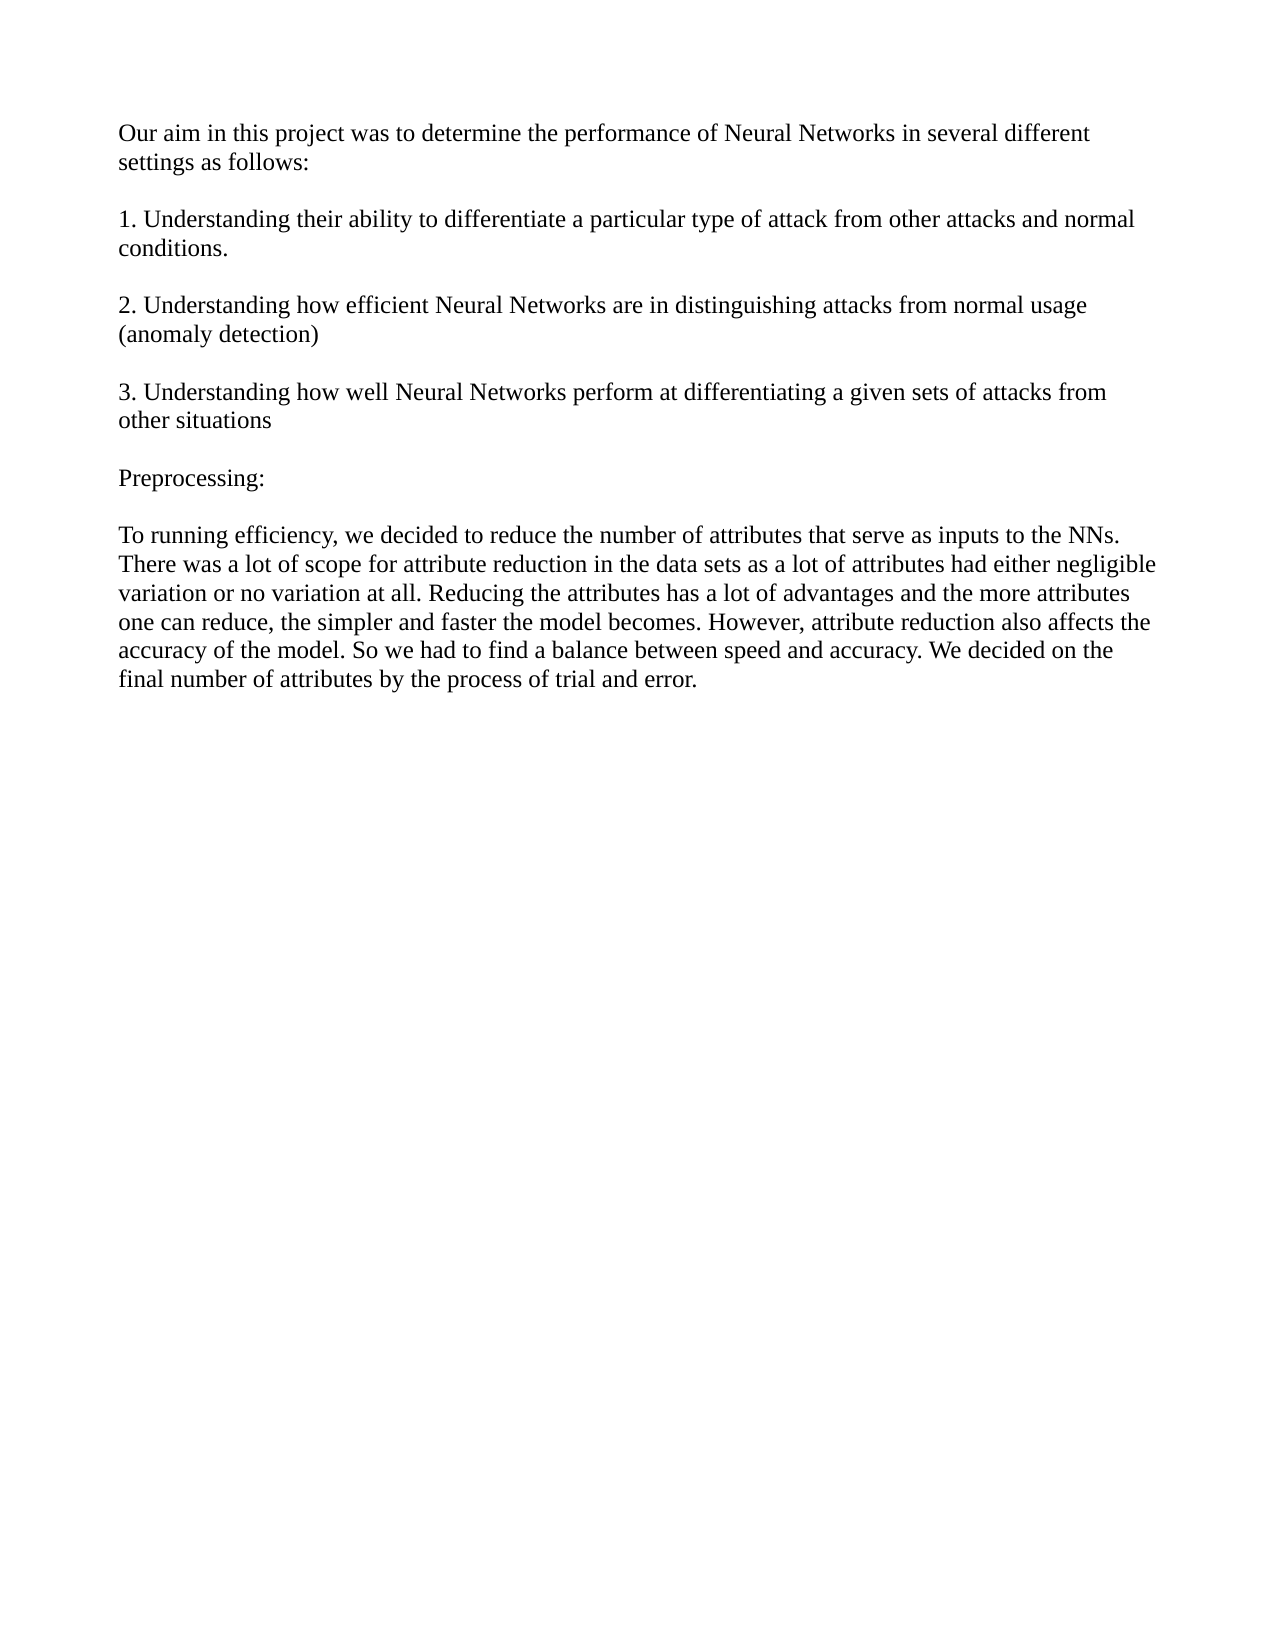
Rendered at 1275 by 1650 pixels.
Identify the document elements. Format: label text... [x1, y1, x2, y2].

text 3. Understanding how well Neural Networks perform at differentiating a given sets of attacks from other situations [118, 377, 1157, 434]
text Our aim in this project was to determine the performance of Neural Networks in several different settings as follows: [118, 118, 1157, 176]
text Preprocessing: [118, 463, 1157, 492]
text 1. Understanding their ability to differentiate a particular type of attack from other attacks and normal conditions. [118, 204, 1157, 262]
text 2. Understanding how efficient Neural Networks are in distinguishing attacks from normal usage (anomaly detection) [118, 291, 1157, 348]
text To running efficiency, we decided to reduce the number of attributes that serve as inputs to the NNs. There was a lot of scope for attribute reduction in the data sets as a lot of attributes had either negligible variation or no variation at all. Reducing the attributes has a lot of advantages and the more attributes one can reduce, the simpler and faster the model becomes. However, attribute reduction also affects the accuracy of the model. So we had to find a balance between speed and accuracy. We decided on the final number of attributes by the process of trial and error. [118, 521, 1157, 693]
